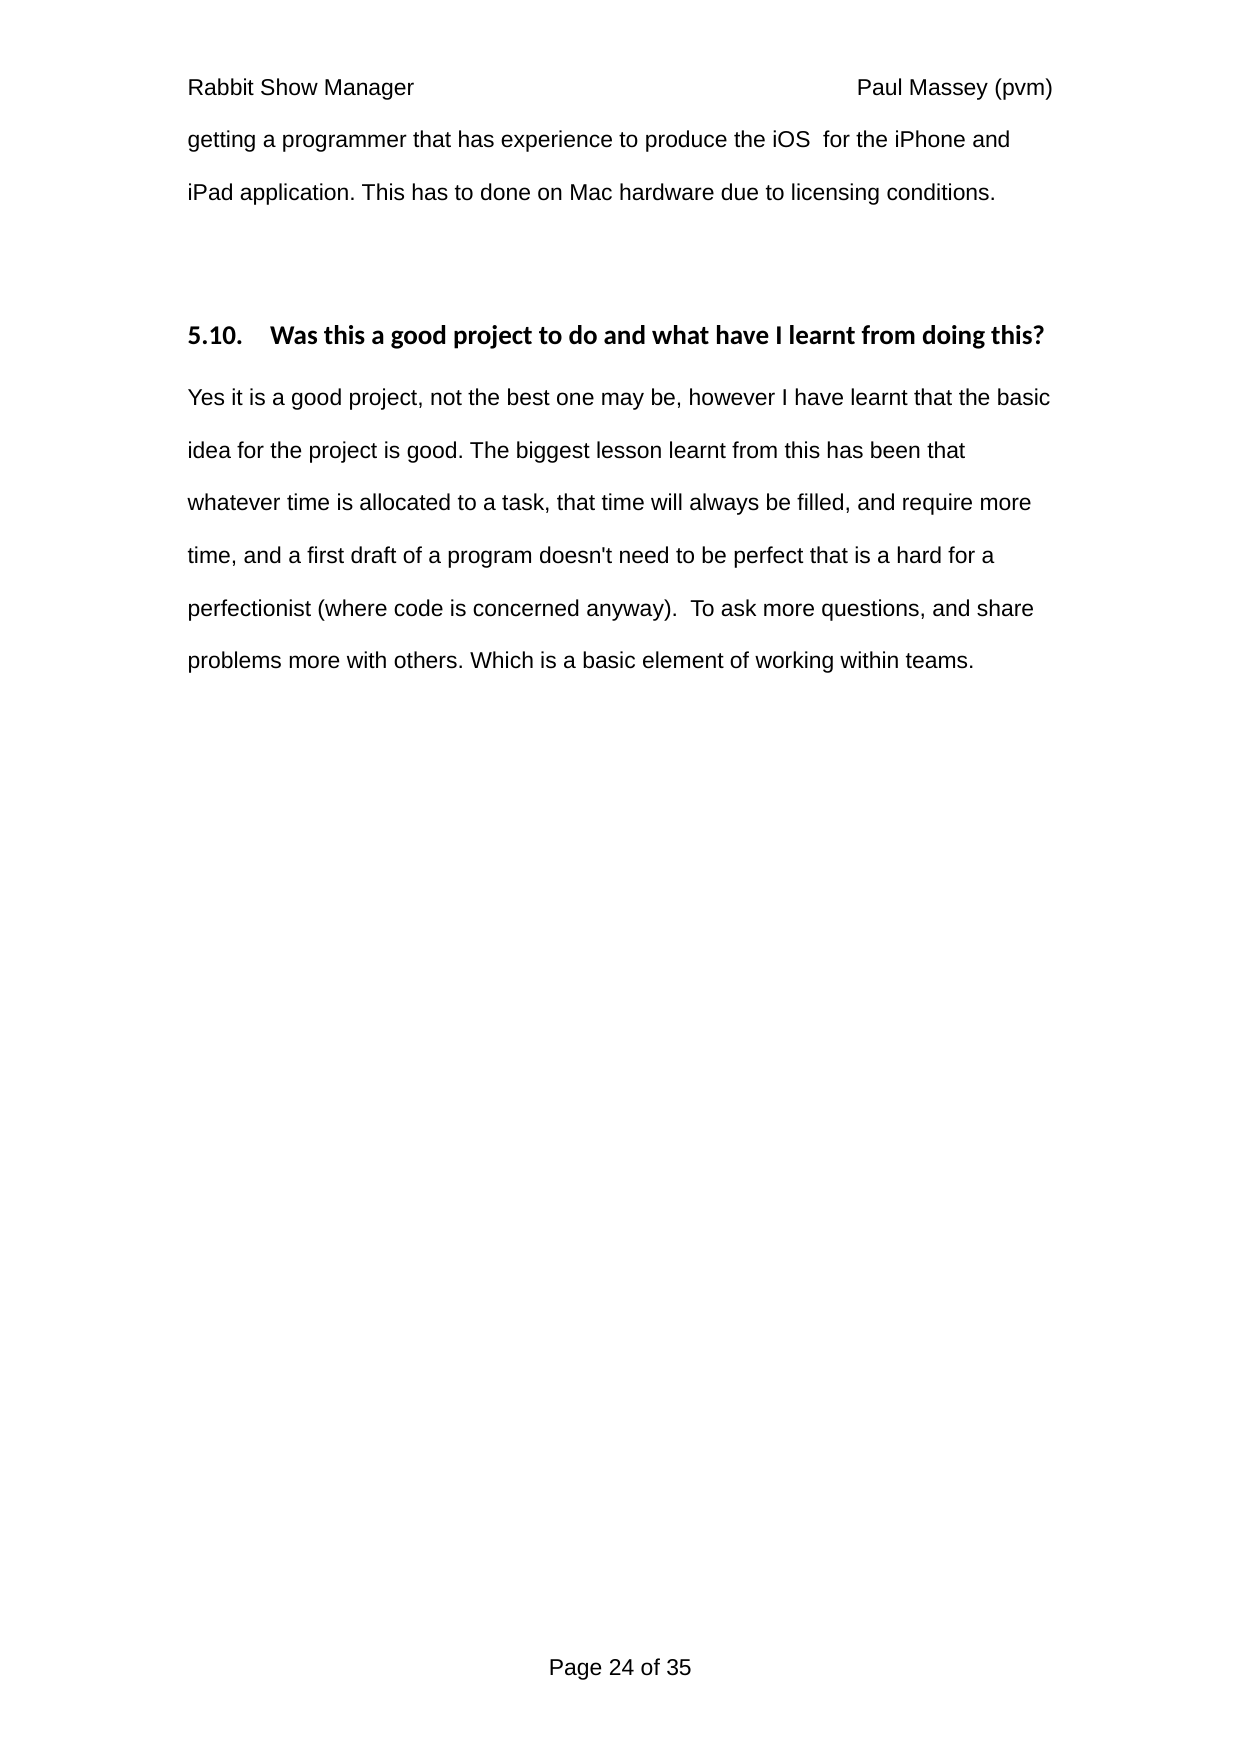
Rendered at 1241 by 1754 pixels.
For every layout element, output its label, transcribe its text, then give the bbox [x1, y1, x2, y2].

subtitle Was this a good project to do and what have I learnt from doing this? [187, 318, 1053, 351]
text getting a programmer that has experience to produce the iOS for the iPhone and iPad application. This has to done on Mac hardware due to licensing conditions. [187, 126, 1053, 206]
text Yes it is a good project, not the best one may be, however I have learnt that the basic idea for the project is good. The biggest lesson learnt from this has been that whatever time is allocated to a task, that time will always be filled, and require more time, and a first draft of a program doesn't need to be perfect that is a hard for a perfectionist (where code is concerned anyway). To ask more questions, and share problems more with others. Which is a basic element of working within teams. [187, 384, 1053, 674]
